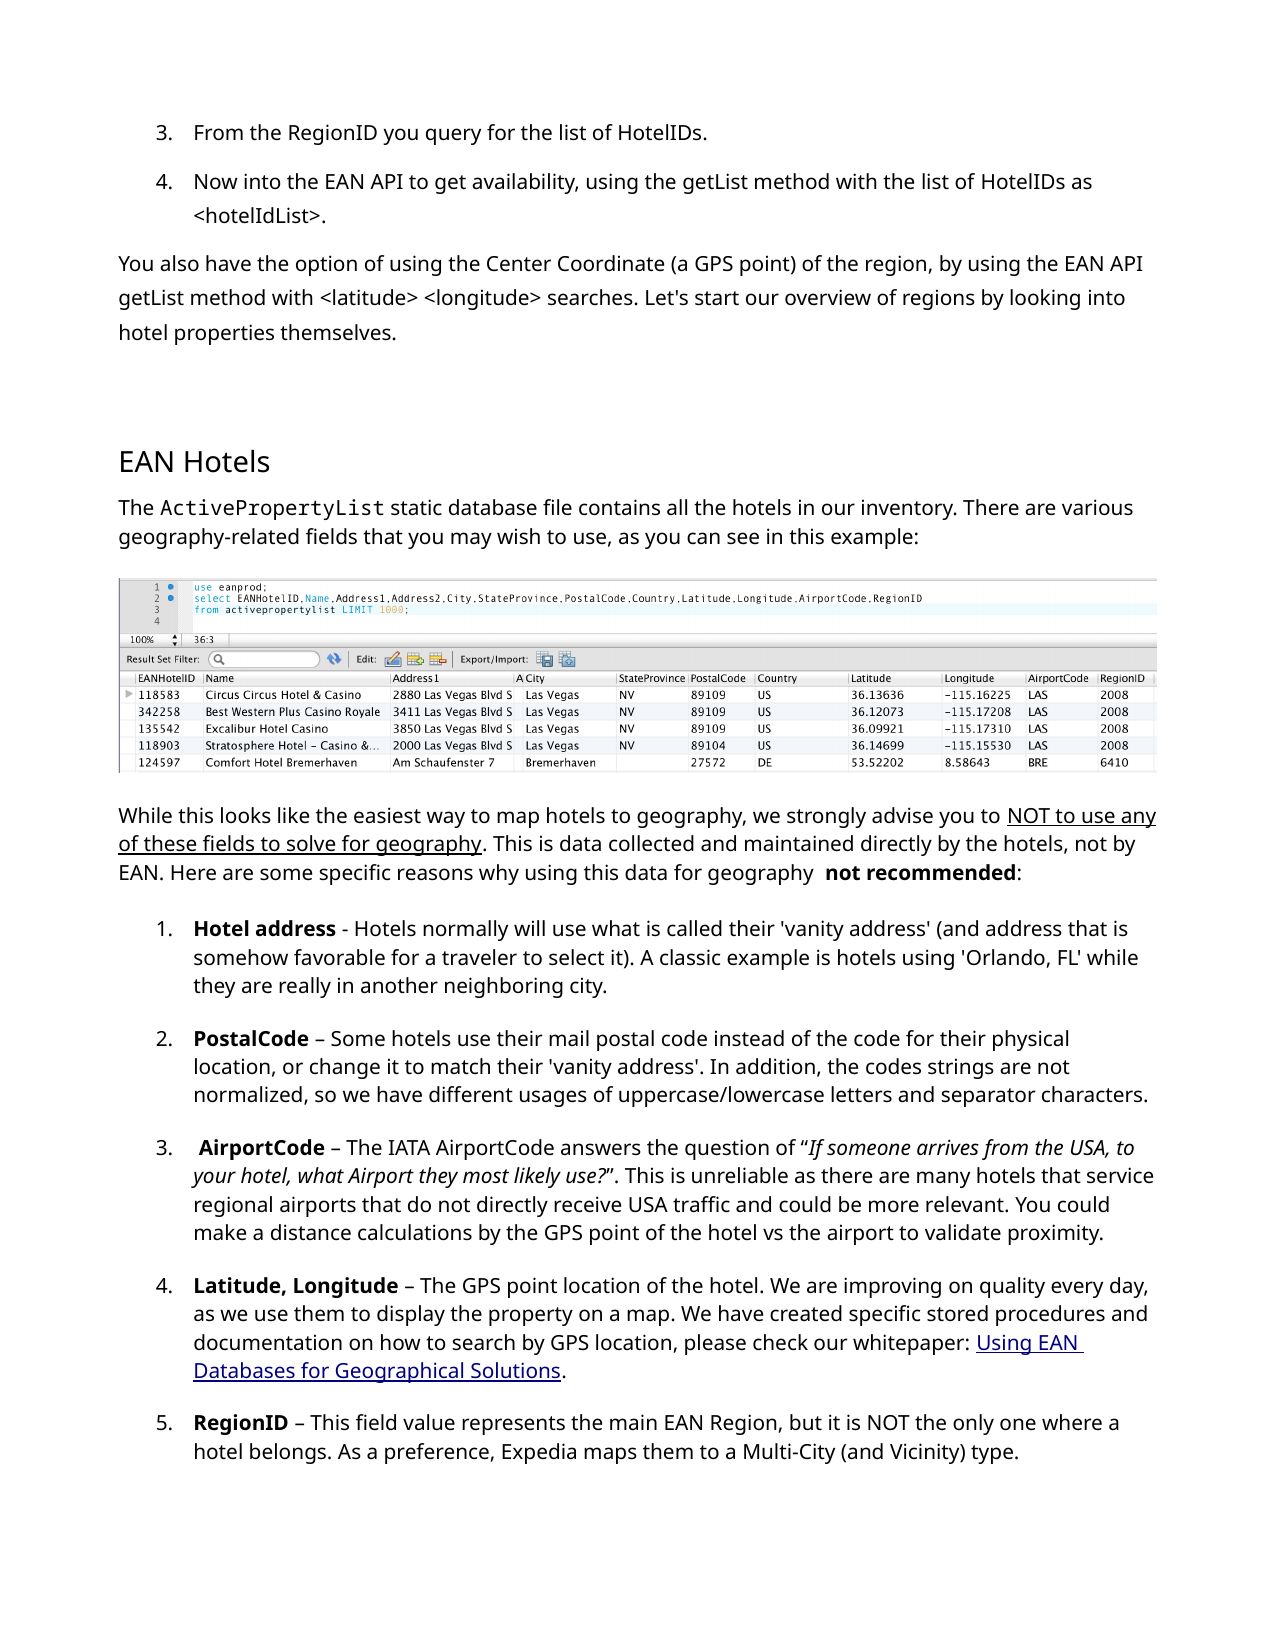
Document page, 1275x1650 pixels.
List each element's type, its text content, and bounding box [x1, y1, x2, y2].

text While this looks like the easiest way to map hotels to geography, we strongly advise you to NOT to use any of these fields to solve for geography. This is data collected and maintained directly by the hotels, not by EAN. Here are some specific reasons why using this data for geography not recommended: [118, 801, 1157, 886]
text The ActivePropertyList static database file contains all the hotels in our inventory. There are various geography-related fields that you may wish to use, as you can see in this example: [118, 493, 1157, 550]
list Latitude, Longitude – The GPS point location of the hotel. We are improving on quality every day, as we use them to display the property on a map. We have created specific stored procedures and documentation on how to search by GPS location, please check our whitepaper: Using EAN Databases for Geographical Solutions. [156, 1271, 1157, 1384]
list AirportCode – The IATA AirportCode answers the question of “If someone arrives from the USA, to your hotel, what Airport they most likely use?”. This is unreliable as there are many hotels that service regional airports that do not directly receive USA traffic and could be more relevant. You could make a distance calculations by the GPS point of the hotel vs the airport to validate proximity. [156, 1133, 1157, 1247]
list PostalCode – Some hotels use their mail postal code instead of the code for their physical location, or change it to match their 'vanity address'. In addition, the codes strings are not normalized, so we have different usages of uppercase/lowercase letters and separator characters. [156, 1024, 1157, 1109]
list RegionID – This field value represents the main EAN Region, but it is NOT the only one where a hotel belongs. As a preference, Expedia maps them to a Multi-City (and Vicinity) type. [156, 1408, 1157, 1465]
text You also have the option of using the Center Coordinate (a GPS point) of the region, by using the EAN API getList method with <latitude> <longitude> searches. Let's start our overview of regions by looking into hotel properties themselves. [118, 249, 1157, 346]
picture [118, 578, 1157, 773]
list Now into the EAN API to get availability, using the getList method with the list of HotelIDs as <hotelIdList>. [156, 167, 1157, 229]
list From the RegionID you query for the list of HotelIDs. [156, 118, 1157, 147]
subtitle EAN Hotels [118, 441, 1157, 481]
list Hotel address - Hotels normally will use what is called their 'vanity address' (and address that is somehow favorable for a traveler to select it). A classic example is hotels using 'Orlando, FL' while they are really in another neighboring city. [156, 914, 1157, 1000]
